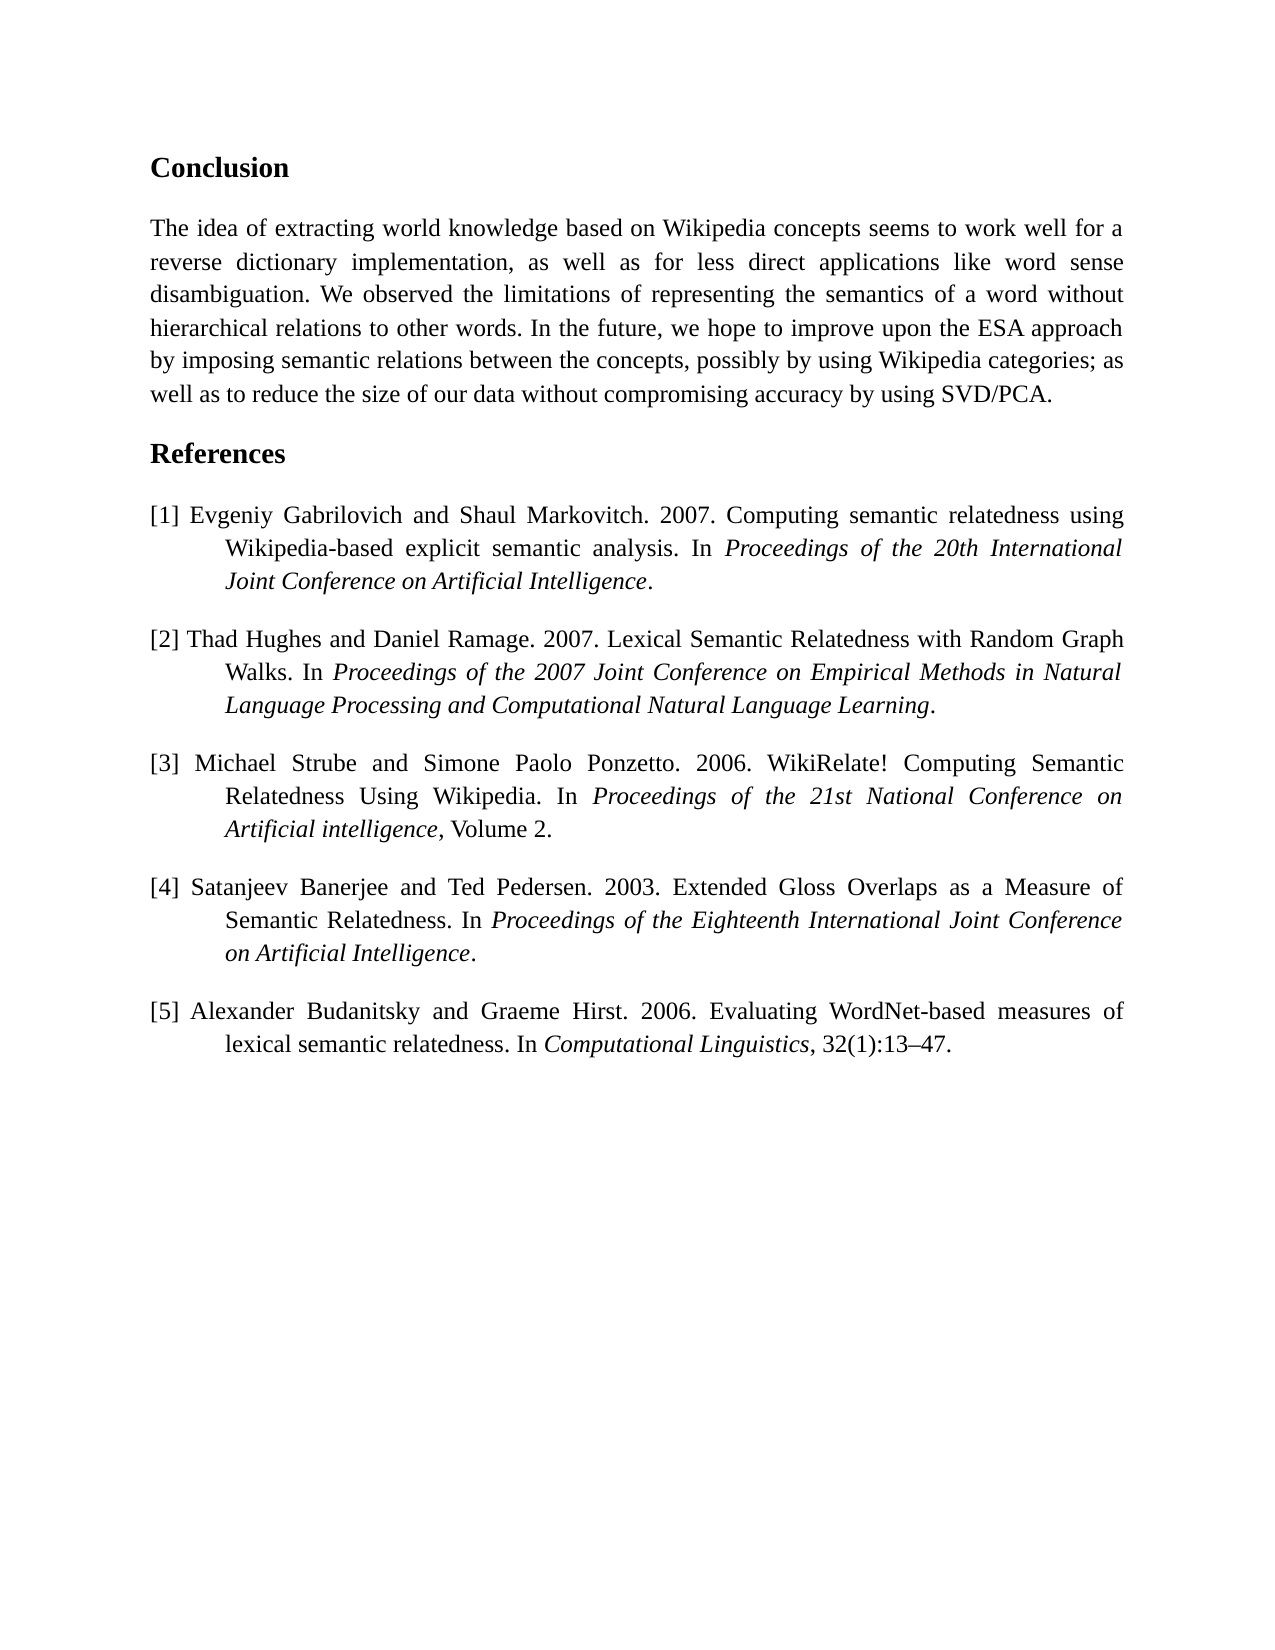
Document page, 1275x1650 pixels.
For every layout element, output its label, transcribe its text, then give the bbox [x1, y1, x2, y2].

text [4] Satanjeev Banerjee and Ted Pedersen. 2003. Extended Gloss Overlaps as a Measure of Semantic Relatedness. In Proceedings of the Eighteenth International Joint Conference on Artificial Intelligence. [150, 872, 1125, 967]
subtitle References [150, 437, 1125, 470]
text [2] Thad Hughes and Daniel Ramage. 2007. Lexical Semantic Relatedness with Random Graph Walks. In Proceedings of the 2007 Joint Conference on Empirical Methods in Natural Language Processing and Computational Natural Language Learning. [150, 624, 1125, 719]
text The idea of extracting world knowledge based on Wikipedia concepts seems to work well for a reverse dictionary implementation, as well as for less direct applications like word sense disambiguation. We observed the limitations of representing the semantics of a word without hierarchical relations to other words. In the future, we hope to improve upon the ESA approach by imposing semantic relations between the concepts, possibly by using Wikipedia categories; as well as to reduce the size of our data without compromising accuracy by using SVD/PCA. [150, 213, 1125, 407]
text [3] Michael Strube and Simone Paolo Ponzetto. 2006. WikiRelate! Computing Semantic Relatedness Using Wikipedia. In Proceedings of the 21st National Conference on Artificial intelligence, Volume 2. [150, 748, 1125, 843]
text [1] Evgeniy Gabrilovich and Shaul Markovitch. 2007. Computing semantic relatedness using Wikipedia-based explicit semantic analysis. In Proceedings of the 20th International Joint Conference on Artificial Intelligence. [150, 500, 1125, 595]
subtitle Conclusion [150, 150, 1125, 183]
text [5] Alexander Budanitsky and Graeme Hirst. 2006. Evaluating WordNet-based measures of lexical semantic relatedness. In Computational Linguistics, 32(1):13–47. [150, 996, 1125, 1058]
